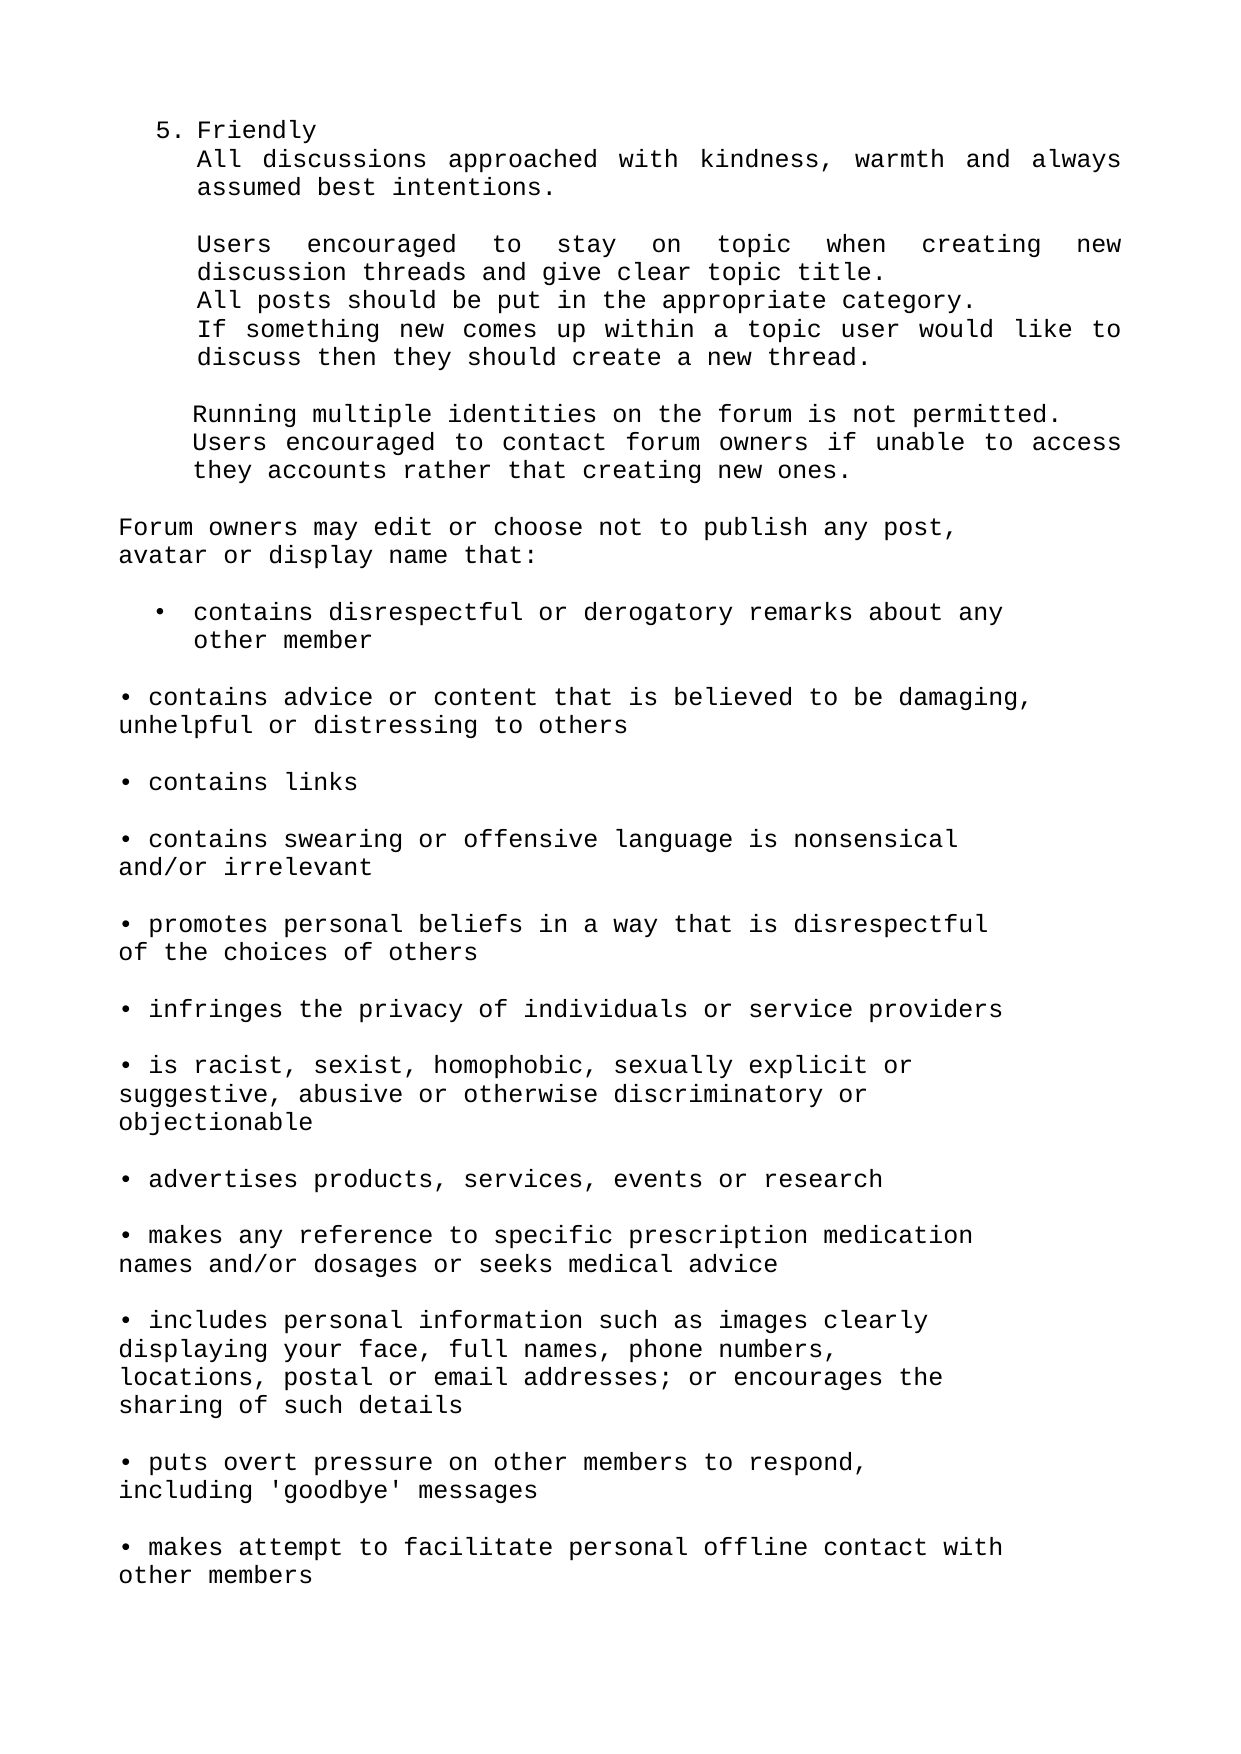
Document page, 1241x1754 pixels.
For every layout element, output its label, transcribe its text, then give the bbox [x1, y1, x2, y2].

text Running multiple identities on the forum is not permitted. [192, 401, 1122, 430]
text • contains advice or content that is believed to be damaging, [118, 685, 1122, 713]
text • contains swearing or offensive language is nonsensical [118, 826, 1122, 855]
text sharing of such details [118, 1393, 1122, 1421]
list Friendly [155, 118, 1122, 146]
text • is racist, sexist, homophobic, sexually explicit or [118, 1053, 1122, 1081]
text other members [118, 1563, 1122, 1591]
text avatar or display name that: [118, 543, 1122, 571]
list contains disrespectful or derogatory remarks about any [156, 600, 1122, 628]
text unhelpful or distressing to others [118, 713, 1122, 741]
text of the choices of others [118, 940, 1122, 968]
list All posts should be put in the appropriate category. [155, 288, 1122, 316]
text suggestive, abusive or otherwise discriminatory or [118, 1081, 1122, 1110]
list All discussions approached with kindness, warmth and always assumed best intentions. [155, 146, 1122, 203]
text and/or irrelevant [118, 855, 1122, 883]
text • infringes the privacy of individuals or service providers [118, 996, 1122, 1025]
text names and/or dosages or seeks medical advice [118, 1251, 1122, 1280]
text including 'goodbye' messages [118, 1478, 1122, 1506]
text • makes attempt to facilitate personal offline contact with [118, 1535, 1122, 1563]
text Forum owners may edit or choose not to publish any post, [118, 515, 1122, 543]
text displaying your face, full names, phone numbers, [118, 1336, 1122, 1365]
text locations, postal or email addresses; or encourages the [118, 1365, 1122, 1393]
text • contains links [118, 770, 1122, 798]
list other member [156, 628, 1122, 656]
text • advertises products, services, events or research [118, 1166, 1122, 1195]
text • promotes personal beliefs in a way that is disrespectful [118, 911, 1122, 940]
text objectionable [118, 1110, 1122, 1138]
list Users encouraged to stay on topic when creating new discussion threads and give clear topic title. [155, 231, 1122, 288]
list If something new comes up within a topic user would like to discuss then they should create a new thread. [155, 316, 1122, 373]
text • includes personal information such as images clearly [118, 1308, 1122, 1336]
text • makes any reference to specific prescription medication [118, 1223, 1122, 1251]
text • puts overt pressure on other members to respond, [118, 1450, 1122, 1478]
text Users encouraged to contact forum owners if unable to access they accounts rather that creating new ones. [192, 430, 1122, 486]
